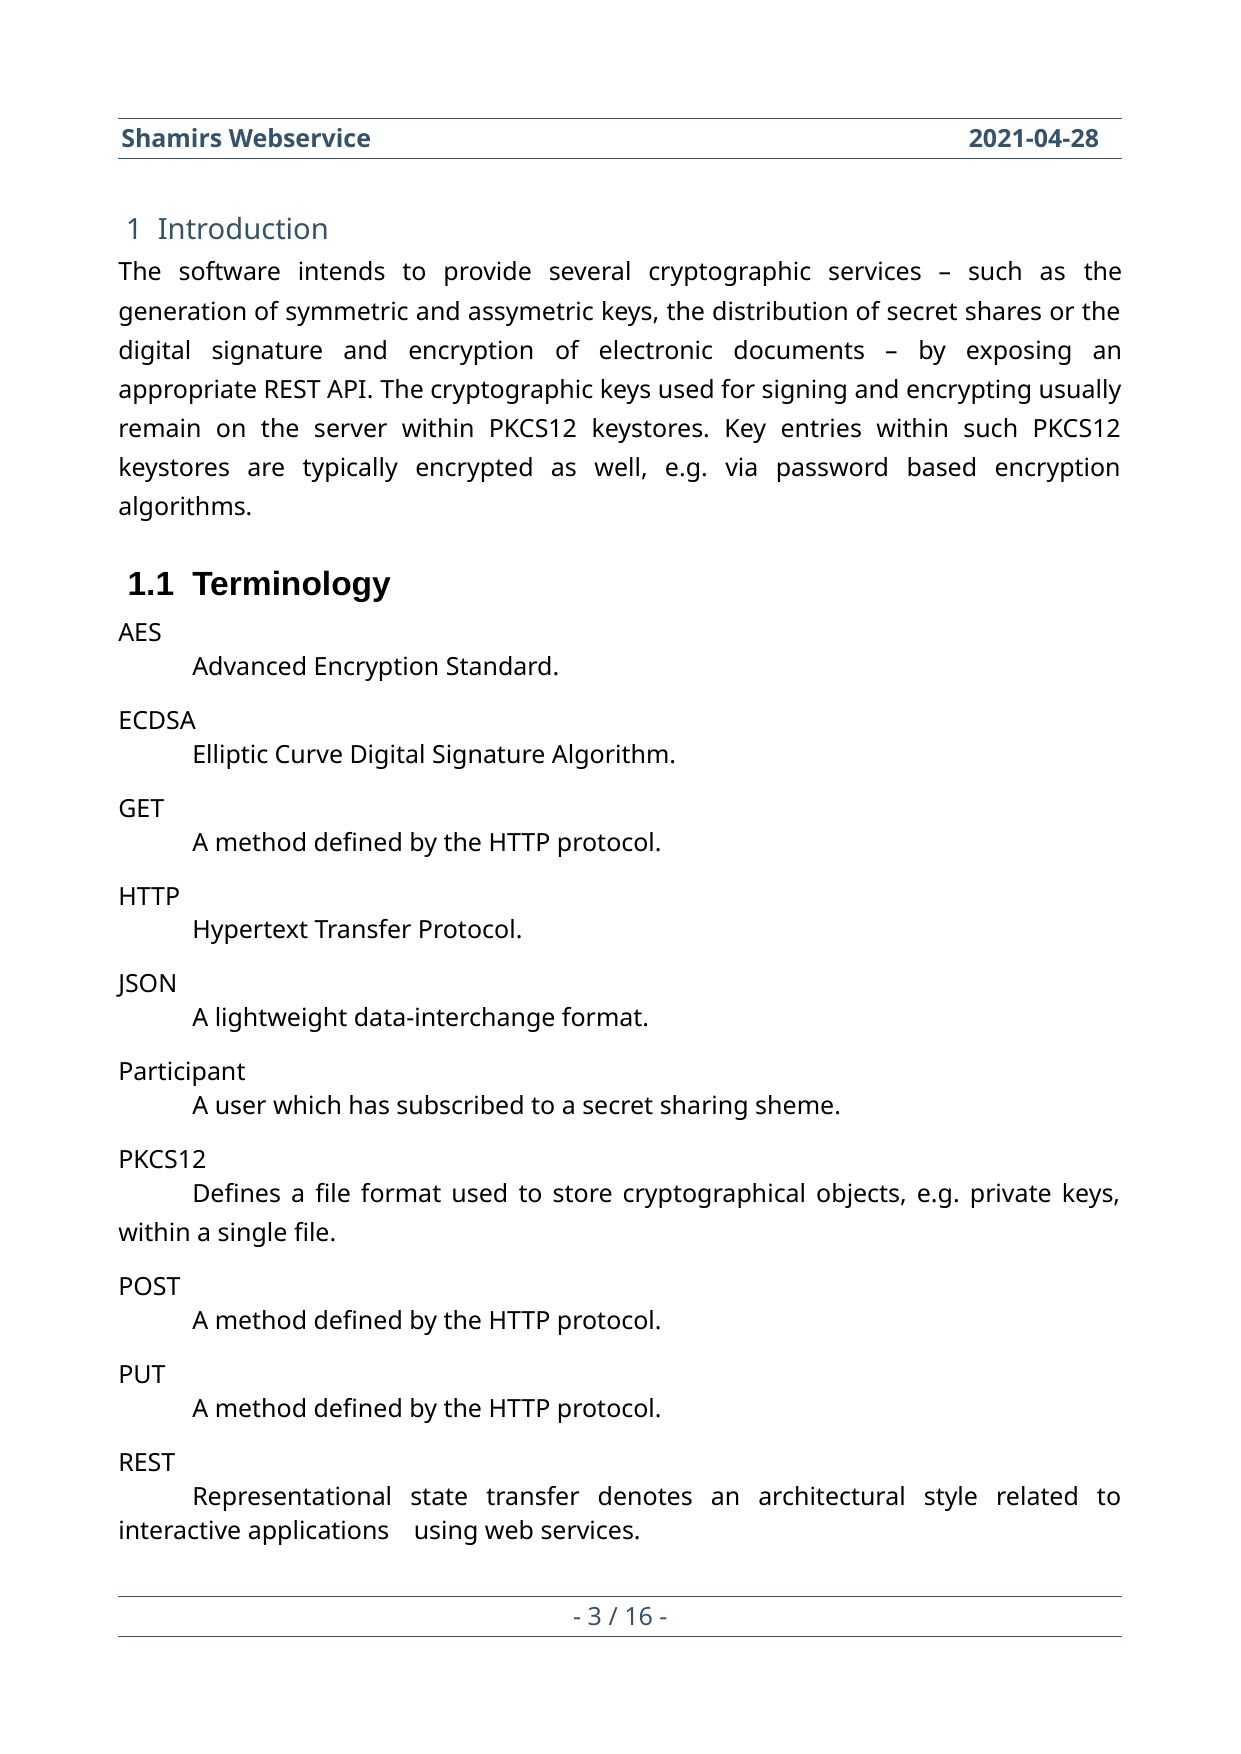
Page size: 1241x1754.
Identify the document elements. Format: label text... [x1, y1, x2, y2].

text Hypertext Transfer Protocol. [118, 912, 1122, 946]
text GET [118, 790, 1122, 824]
text POST [118, 1268, 1122, 1303]
text Advanced Encryption Standard. [118, 649, 1122, 683]
text A method defined by the HTTP protocol. [118, 1303, 1122, 1337]
text PKCS12 [118, 1142, 1122, 1176]
text AES [118, 615, 1122, 649]
text JSON [118, 966, 1122, 1000]
text A method defined by the HTTP protocol. [118, 824, 1122, 858]
text Participant [118, 1054, 1122, 1088]
text HTTP [118, 878, 1122, 912]
text REST [118, 1444, 1122, 1478]
text A lightweight data-interchange format. [118, 1000, 1122, 1034]
subtitle Terminology [118, 563, 1122, 602]
text ECDSA [118, 702, 1122, 737]
text PUT [118, 1356, 1122, 1390]
text Defines a file format used to store cryptographical objects, e.g. private keys, within a single file. [118, 1176, 1122, 1249]
text Elliptic Curve Digital Signature Algorithm. [118, 737, 1122, 771]
subtitle Introduction [118, 208, 1122, 248]
text Representational state transfer denotes an architectural style related to interactive applications using web services. [118, 1478, 1122, 1546]
text A user which has subscribed to a secret sharing sheme. [118, 1088, 1122, 1122]
text The software intends to provide several cryptographic services – such as the generation of symmetric and assymetric keys, the distribution of secret shares or the digital signature and encryption of electronic documents – by exposing an appropriate REST API. The cryptographic keys used for signing and encrypting usually remain on the server within PKCS12 keystores. Key entries within such PKCS12 keystores are typically encrypted as well, e.g. via password based encryption algorithms. [118, 254, 1122, 523]
text A method defined by the HTTP protocol. [118, 1390, 1122, 1424]
